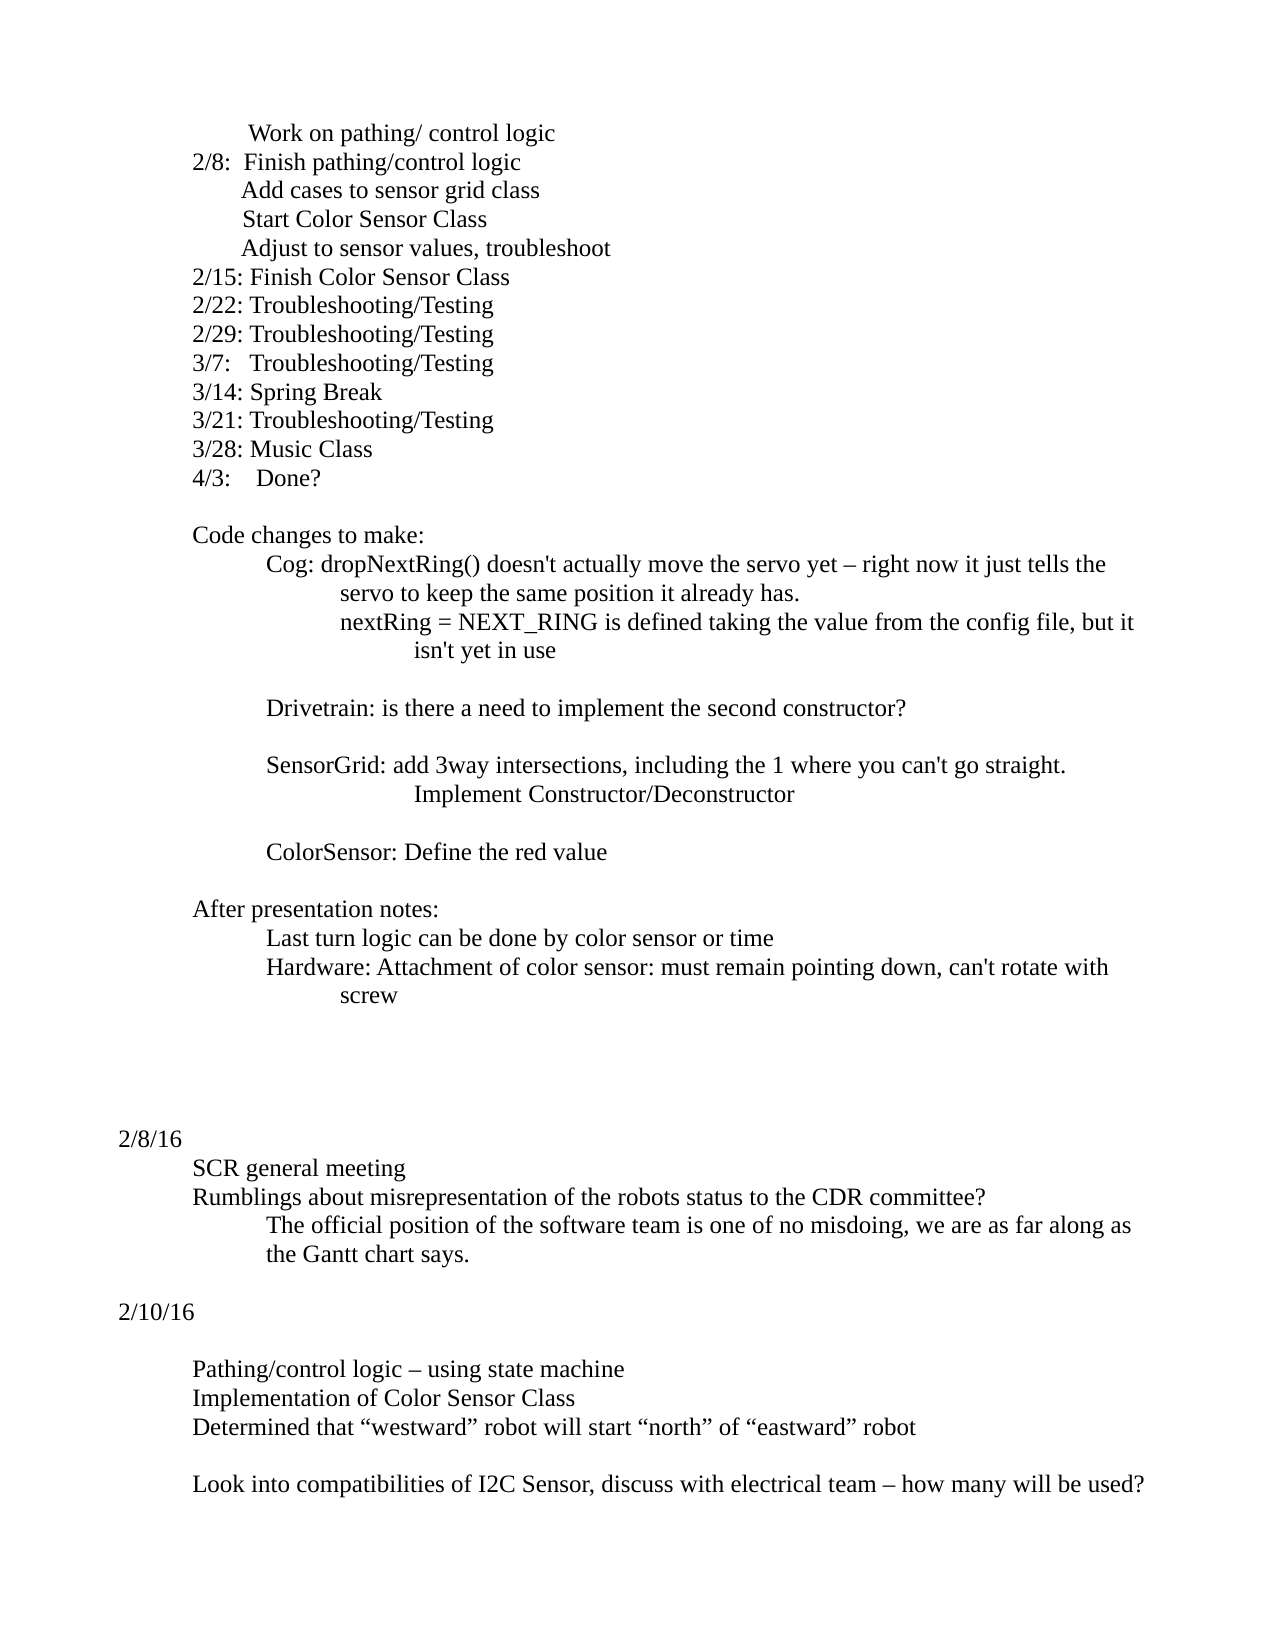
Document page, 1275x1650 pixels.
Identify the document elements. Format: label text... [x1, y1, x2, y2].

text Determined that “westward” robot will start “north” of “eastward” robot [118, 1412, 1157, 1441]
text Code changes to make: [118, 521, 1157, 549]
text 2/8/16 [118, 1124, 1157, 1153]
text Pathing/control logic – using state machine [118, 1354, 1157, 1383]
text Rumblings about misrepresentation of the robots status to the CDR committee? [118, 1182, 1157, 1211]
text 2/10/16 [118, 1297, 1157, 1326]
text Cog: dropNextRing() doesn't actually move the servo yet – right now it just tells the servo to keep the same position it already has. [118, 549, 1157, 607]
text Start Color Sensor Class [118, 204, 1157, 233]
text ColorSensor: Define the red value [118, 837, 1157, 866]
text 3/28: Music Class [118, 434, 1157, 463]
text 2/8: Finish pathing/control logic [118, 147, 1157, 176]
text 2/15: Finish Color Sensor Class [118, 262, 1157, 291]
text Adjust to sensor values, troubleshoot [118, 233, 1157, 262]
text SCR general meeting [118, 1153, 1157, 1182]
text Drivetrain: is there a need to implement the second constructor? [118, 693, 1157, 722]
text 3/7: Troubleshooting/Testing [118, 348, 1157, 377]
text Implement Constructor/Deconstructor [118, 779, 1157, 808]
text Add cases to sensor grid class [118, 176, 1157, 204]
text 2/22: Troubleshooting/Testing [118, 291, 1157, 319]
text nextRing = NEXT_RING is defined taking the value from the config file, but it isn't yet in use [118, 607, 1157, 664]
text Implementation of Color Sensor Class [118, 1383, 1157, 1412]
text The official position of the software team is one of no misdoing, we are as far along as the Gantt chart says. [118, 1211, 1157, 1268]
text 3/14: Spring Break [118, 377, 1157, 406]
text Look into compatibilities of I2C Sensor, discuss with electrical team – how many will be used? [118, 1469, 1157, 1498]
text After presentation notes: [118, 894, 1157, 923]
text Hardware: Attachment of color sensor: must remain pointing down, can't rotate with screw [118, 952, 1157, 1009]
text 4/3: Done? [118, 463, 1157, 492]
text SensorGrid: add 3way intersections, including the 1 where you can't go straight. [118, 751, 1157, 779]
text Work on pathing/ control logic [118, 118, 1157, 147]
text 3/21: Troubleshooting/Testing [118, 406, 1157, 434]
text Last turn logic can be done by color sensor or time [118, 923, 1157, 952]
text 2/29: Troubleshooting/Testing [118, 319, 1157, 348]
